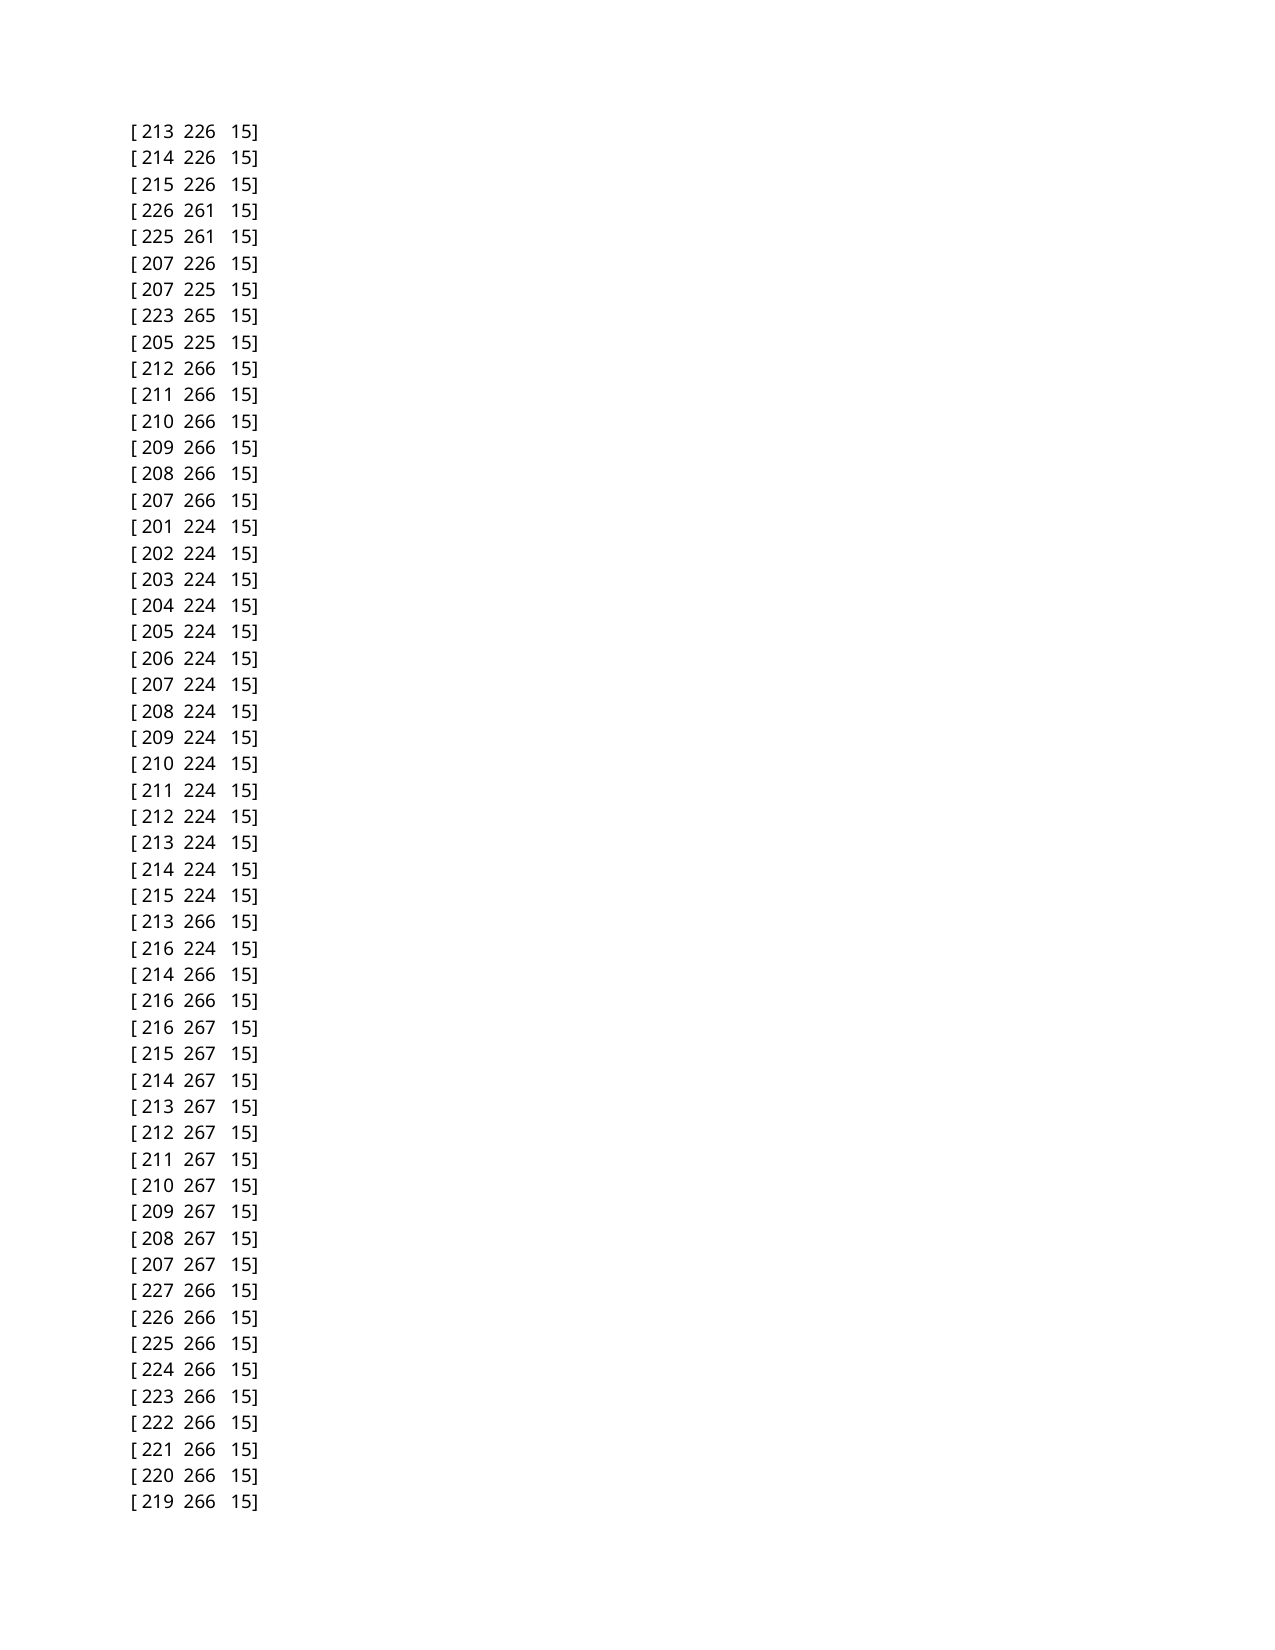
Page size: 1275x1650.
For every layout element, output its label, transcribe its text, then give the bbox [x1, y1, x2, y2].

text [ 202 224 15] [118, 540, 1157, 566]
text [ 216 224 15] [118, 935, 1157, 961]
text [ 210 266 15] [118, 408, 1157, 434]
text [ 203 224 15] [118, 566, 1157, 592]
text [ 208 224 15] [118, 698, 1157, 724]
text [ 211 224 15] [118, 777, 1157, 803]
text [ 213 267 15] [118, 1093, 1157, 1119]
text [ 207 224 15] [118, 672, 1157, 698]
text [ 213 226 15] [118, 118, 1157, 144]
text [ 219 266 15] [118, 1488, 1157, 1515]
text [ 209 224 15] [118, 724, 1157, 751]
text [ 215 224 15] [118, 882, 1157, 909]
text [ 223 266 15] [118, 1383, 1157, 1409]
text [ 226 261 15] [118, 197, 1157, 223]
text [ 225 261 15] [118, 223, 1157, 250]
text [ 215 226 15] [118, 171, 1157, 197]
text [ 224 266 15] [118, 1357, 1157, 1383]
text [ 212 266 15] [118, 355, 1157, 382]
text [ 207 267 15] [118, 1251, 1157, 1278]
text [ 211 267 15] [118, 1146, 1157, 1172]
text [ 214 224 15] [118, 856, 1157, 882]
text [ 220 266 15] [118, 1462, 1157, 1488]
text [ 210 267 15] [118, 1172, 1157, 1199]
text [ 216 267 15] [118, 1014, 1157, 1041]
text [ 214 226 15] [118, 144, 1157, 171]
text [ 212 224 15] [118, 803, 1157, 830]
text [ 205 224 15] [118, 619, 1157, 645]
text [ 210 224 15] [118, 751, 1157, 777]
text [ 206 224 15] [118, 645, 1157, 672]
text [ 211 266 15] [118, 382, 1157, 408]
text [ 221 266 15] [118, 1436, 1157, 1462]
text [ 213 224 15] [118, 830, 1157, 856]
text [ 207 226 15] [118, 250, 1157, 276]
text [ 222 266 15] [118, 1409, 1157, 1436]
text [ 201 224 15] [118, 513, 1157, 540]
text [ 223 265 15] [118, 303, 1157, 329]
text [ 207 225 15] [118, 276, 1157, 303]
text [ 225 266 15] [118, 1330, 1157, 1357]
text [ 212 267 15] [118, 1119, 1157, 1146]
text [ 226 266 15] [118, 1304, 1157, 1330]
text [ 214 267 15] [118, 1067, 1157, 1093]
text [ 214 266 15] [118, 961, 1157, 988]
text [ 209 267 15] [118, 1199, 1157, 1225]
text [ 208 267 15] [118, 1225, 1157, 1251]
text [ 216 266 15] [118, 988, 1157, 1014]
text [ 213 266 15] [118, 909, 1157, 935]
text [ 207 266 15] [118, 487, 1157, 513]
text [ 227 266 15] [118, 1278, 1157, 1304]
text [ 205 225 15] [118, 329, 1157, 355]
text [ 204 224 15] [118, 592, 1157, 619]
text [ 209 266 15] [118, 434, 1157, 461]
text [ 215 267 15] [118, 1041, 1157, 1067]
text [ 208 266 15] [118, 461, 1157, 487]
